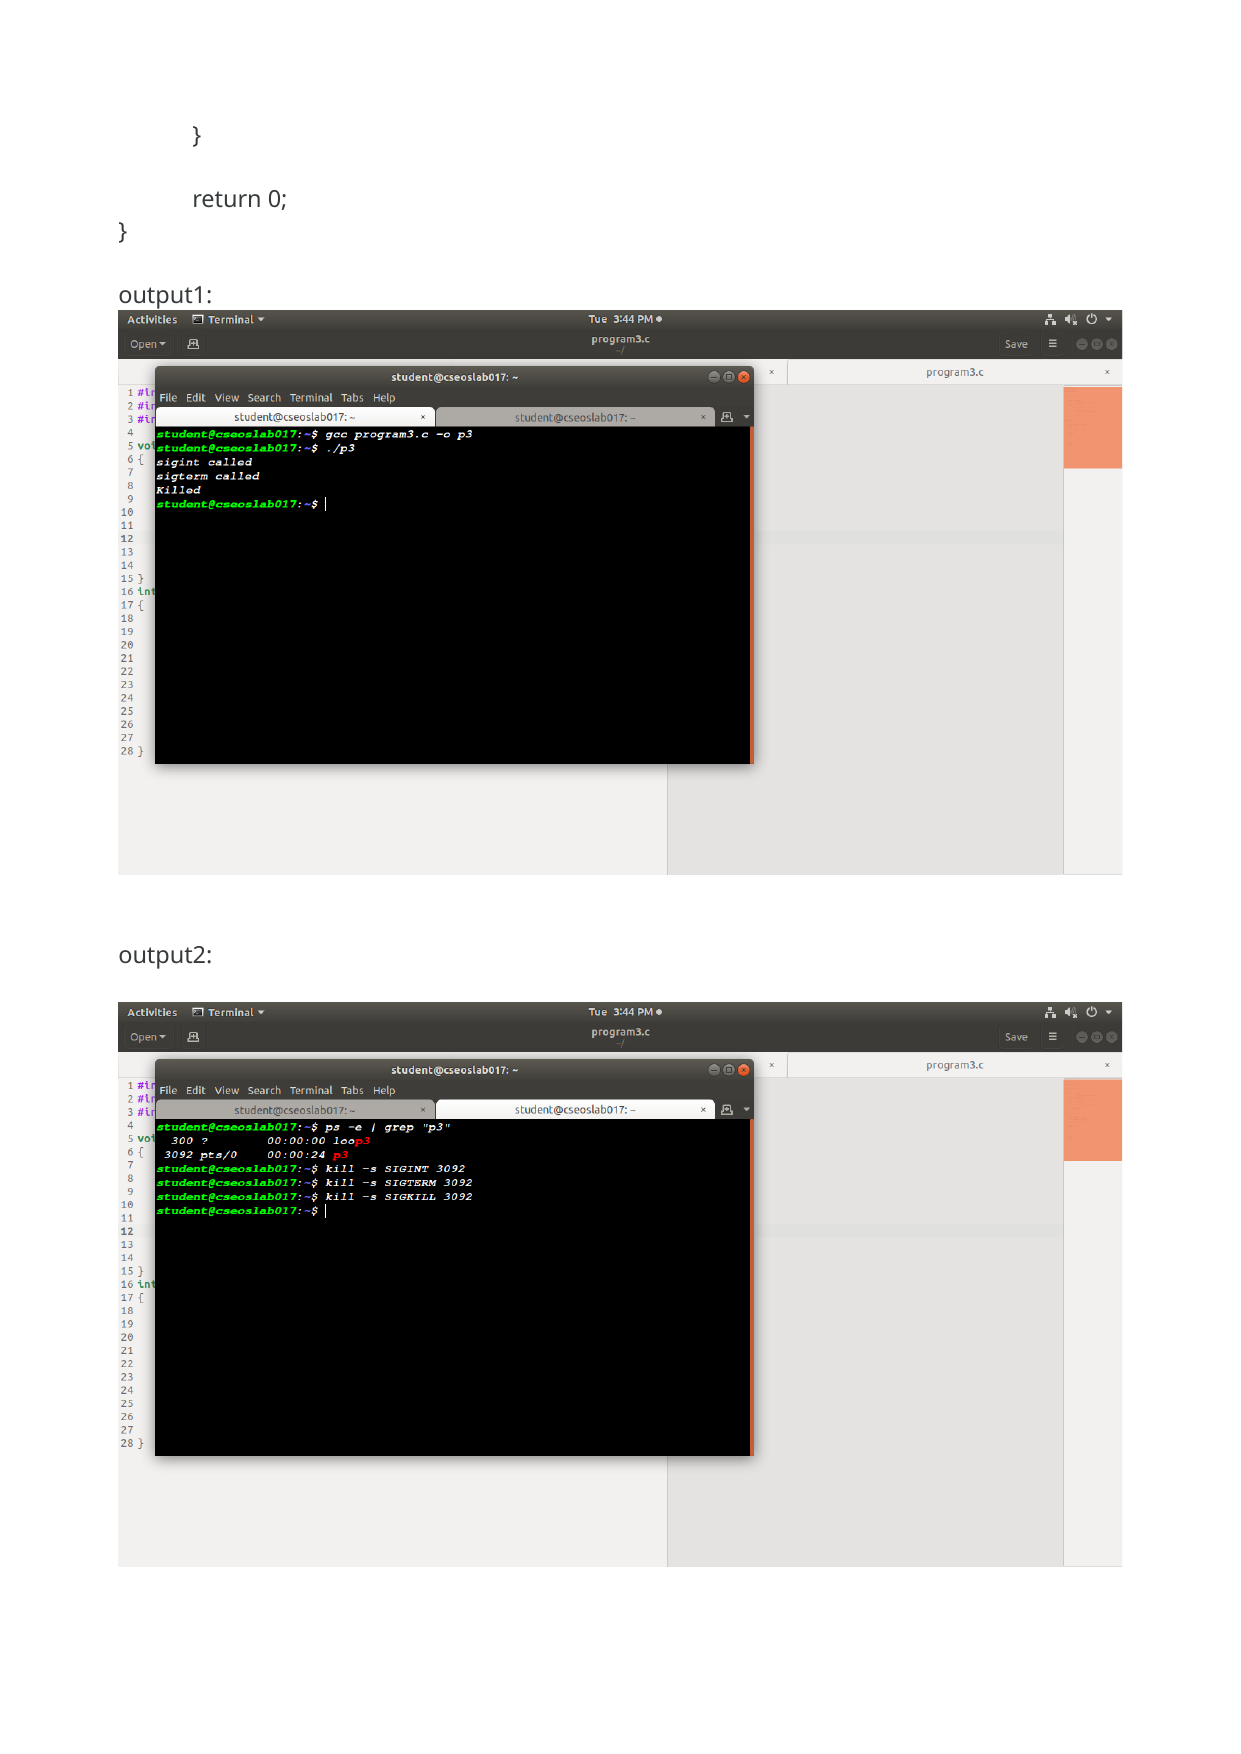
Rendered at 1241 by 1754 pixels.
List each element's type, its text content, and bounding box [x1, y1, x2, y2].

picture [118, 1002, 1123, 1567]
text } [118, 118, 1122, 150]
text } [118, 214, 1122, 246]
text output2: [118, 938, 1122, 970]
picture [118, 310, 1123, 875]
text return 0; [118, 182, 1122, 214]
text output1: [118, 278, 1122, 310]
